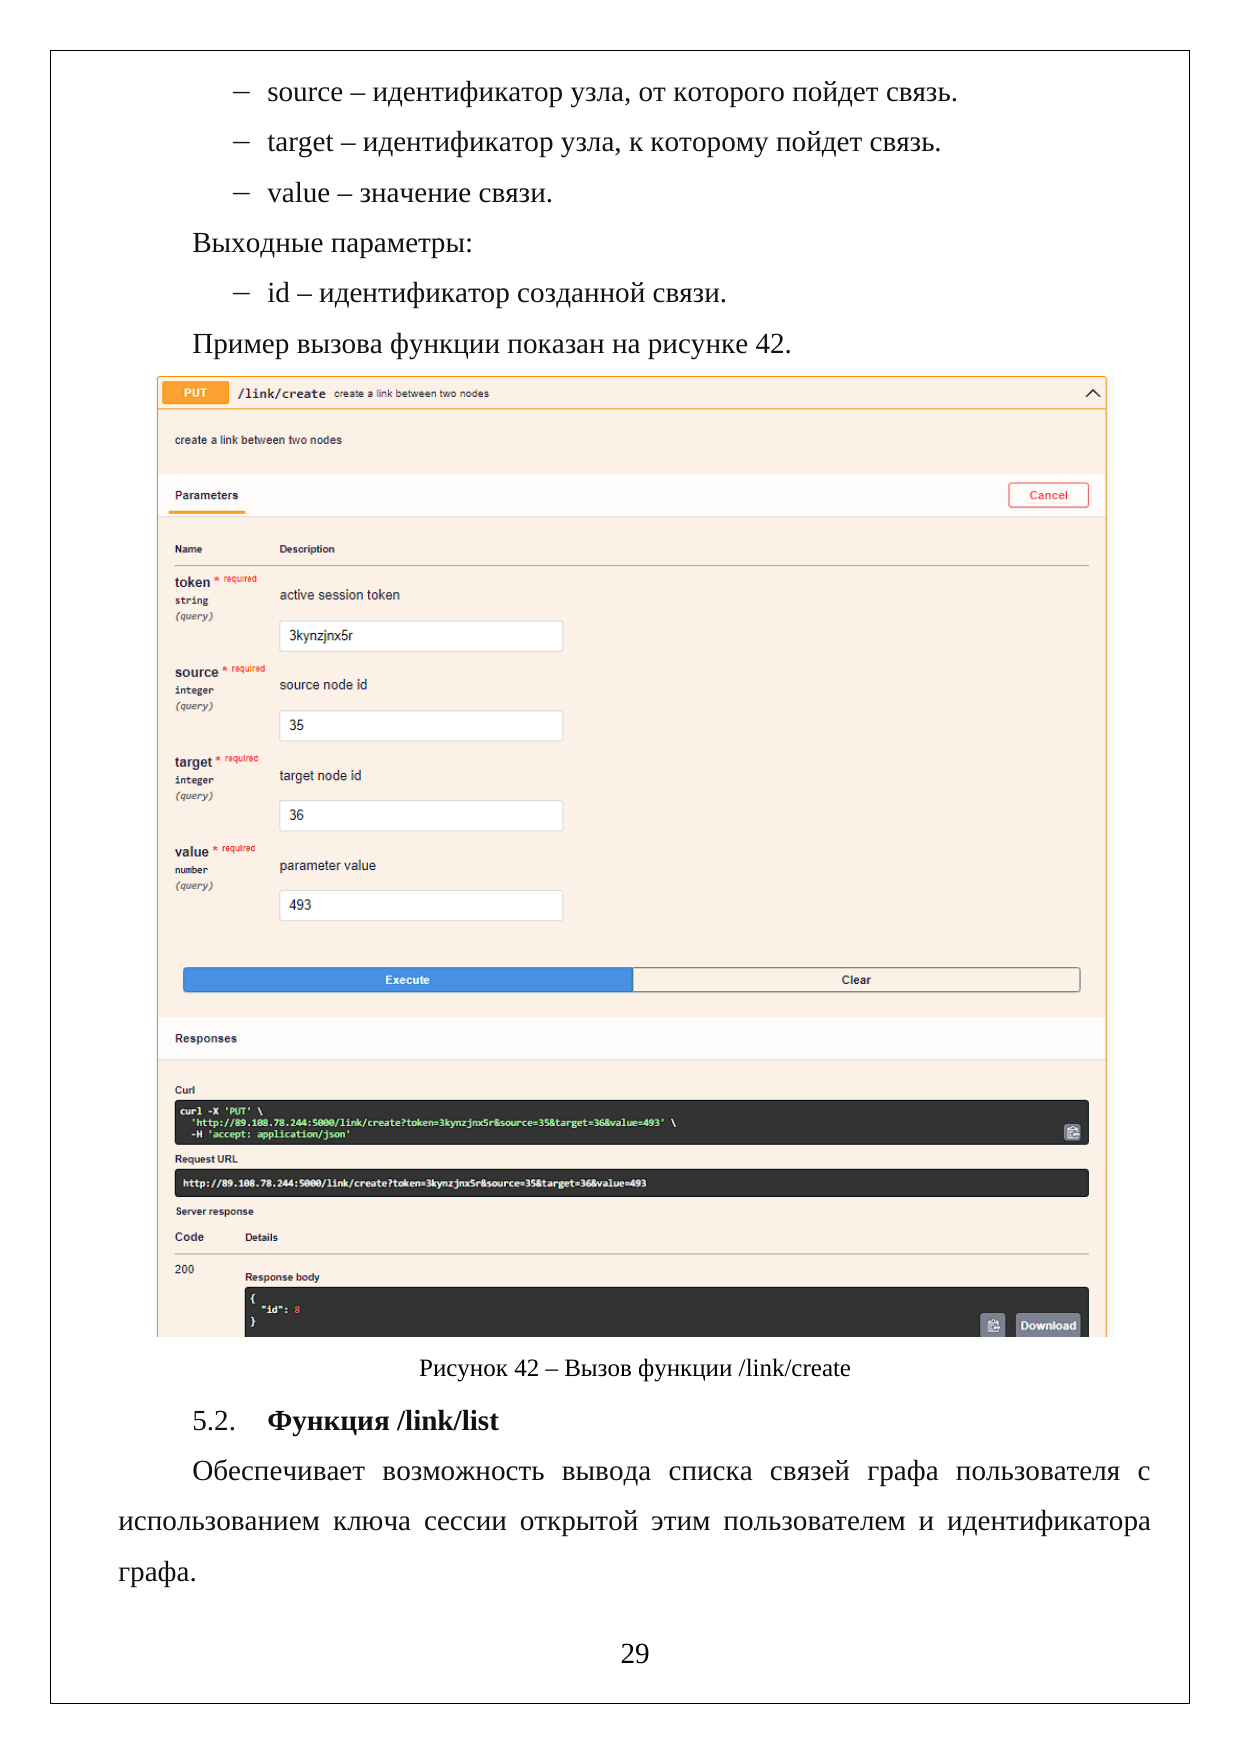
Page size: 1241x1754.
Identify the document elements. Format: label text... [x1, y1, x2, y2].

list value – значение связи. [229, 175, 1152, 208]
text Рисунок 42 – Вызов функции /link/create [118, 1353, 1152, 1382]
text Выходные параметры: [118, 225, 1152, 259]
list Функция /link/list [192, 1403, 1152, 1436]
text Обеспечивает возможность вывода списка связей графа пользователя с использованием ключа сессии открытой этим пользователем и идентификатора графа. [118, 1453, 1152, 1587]
list id – идентификатор созданной связи. [229, 275, 1152, 309]
list source – идентификатор узла, от которого пойдет связь. [229, 74, 1152, 107]
text Пример вызова функции показан на рисунке 42. [118, 326, 1152, 359]
list target – идентификатор узла, к которому пойдет связь. [229, 124, 1152, 158]
